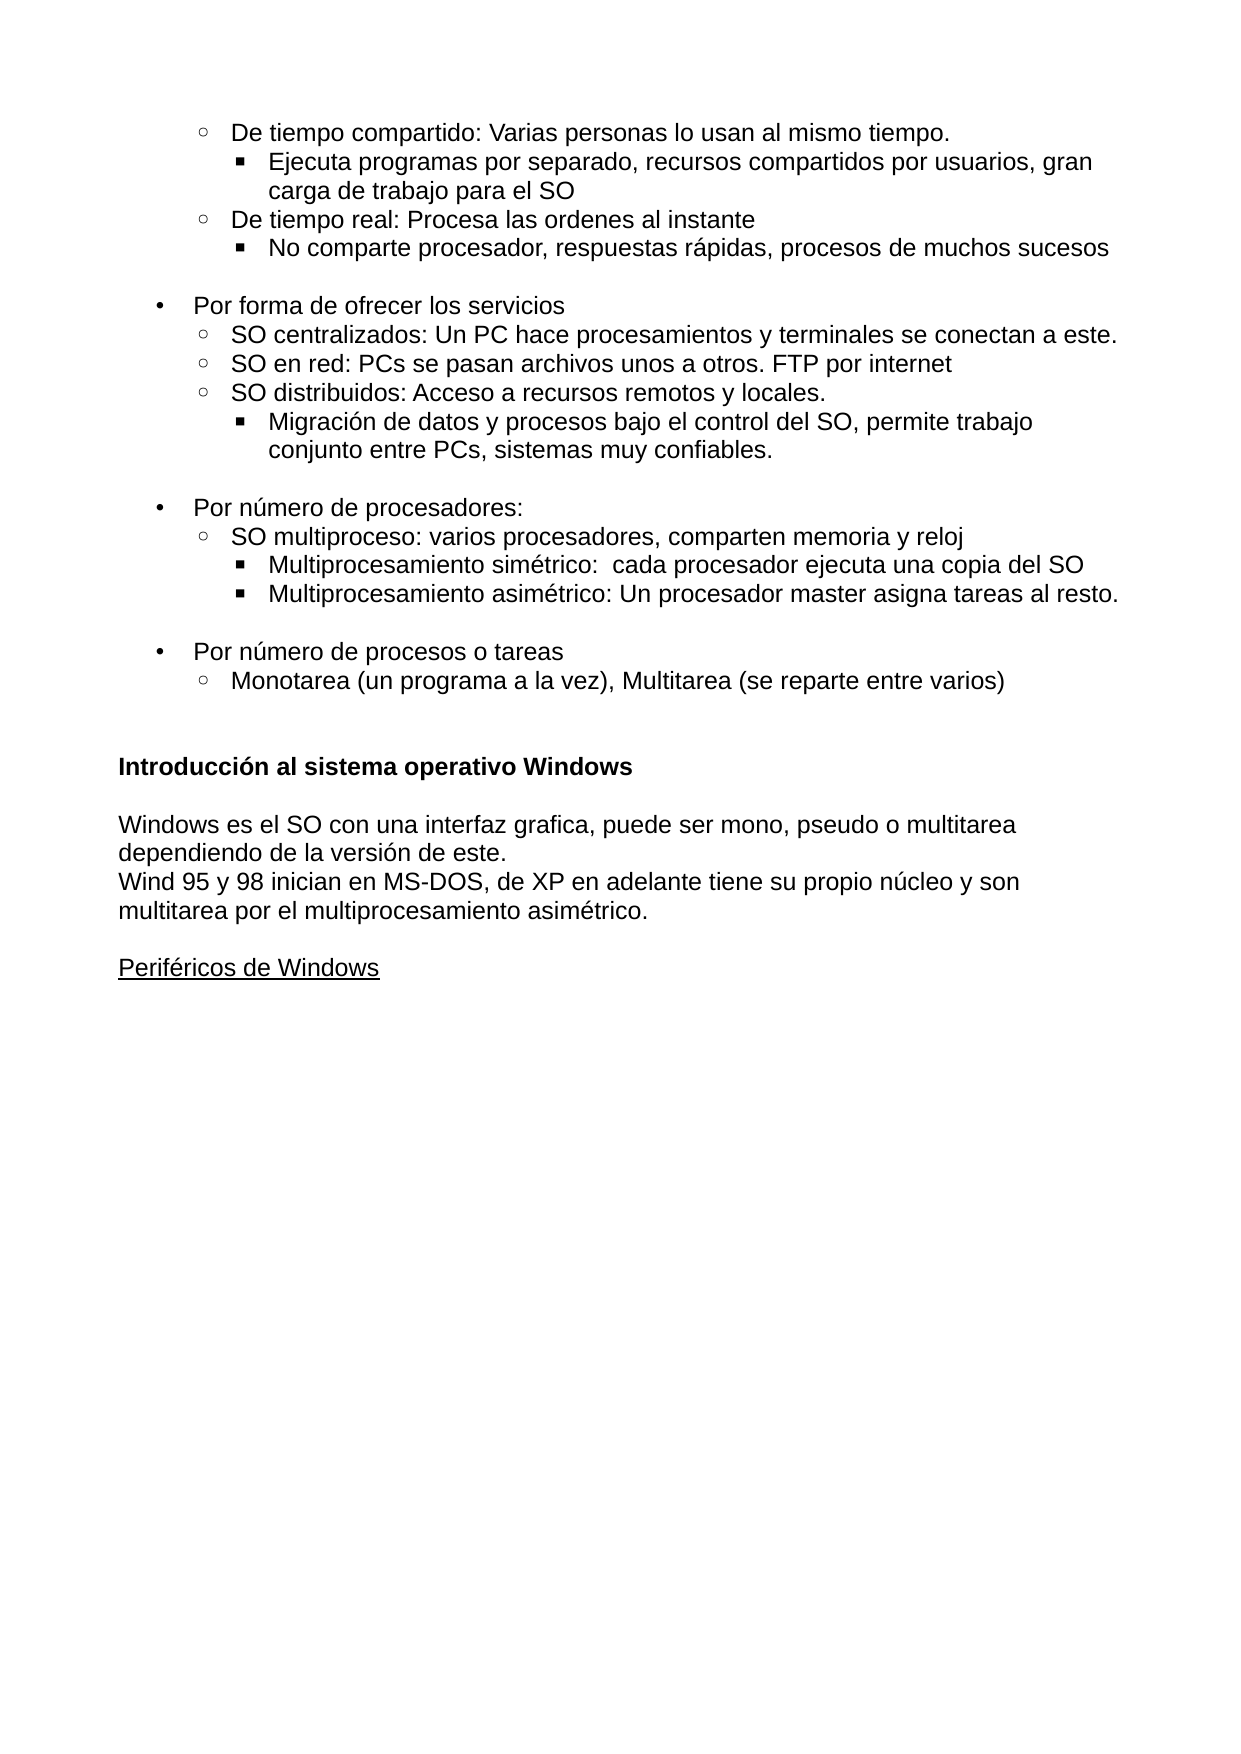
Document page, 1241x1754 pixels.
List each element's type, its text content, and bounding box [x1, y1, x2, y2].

list SO en red: PCs se pasan archivos unos a otros. FTP por internet [193, 349, 1122, 378]
list Migración de datos y procesos bajo el control del SO, permite trabajo conjunto entre PCs, sistemas muy confiables. [231, 406, 1122, 464]
list SO distribuidos: Acceso a recursos remotos y locales. [193, 378, 1122, 406]
list Monotarea (un programa a la vez), Multitarea (se reparte entre varios) [193, 666, 1122, 695]
text Introducción al sistema operativo Windows [118, 752, 1122, 781]
list SO centralizados: Un PC hace procesamientos y terminales se conectan a este. [193, 320, 1122, 349]
list Multiprocesamiento asimétrico: Un procesador master asigna tareas al resto. [231, 579, 1122, 608]
text Wind 95 y 98 inician en MS-DOS, de XP en adelante tiene su propio núcleo y son multitarea por el multiprocesamiento asimétrico. [118, 867, 1122, 925]
list Por número de procesos o tareas [156, 637, 1122, 666]
list Ejecuta programas por separado, recursos compartidos por usuarios, gran carga de trabajo para el SO [231, 147, 1122, 204]
list SO multiproceso: varios procesadores, comparten memoria y reloj [193, 522, 1122, 551]
text Periféricos de Windows [118, 953, 1122, 982]
list De tiempo compartido: Varias personas lo usan al mismo tiempo. [193, 118, 1122, 147]
text Windows es el SO con una interfaz grafica, puede ser mono, pseudo o multitarea dependiendo de la versión de este. [118, 810, 1122, 867]
list Multiprocesamiento simétrico: cada procesador ejecuta una copia del SO [231, 551, 1122, 579]
list No comparte procesador, respuestas rápidas, procesos de muchos sucesos [231, 233, 1122, 262]
list Por forma de ofrecer los servicios [156, 291, 1122, 320]
list De tiempo real: Procesa las ordenes al instante [193, 204, 1122, 233]
list Por número de procesadores: [156, 493, 1122, 522]
